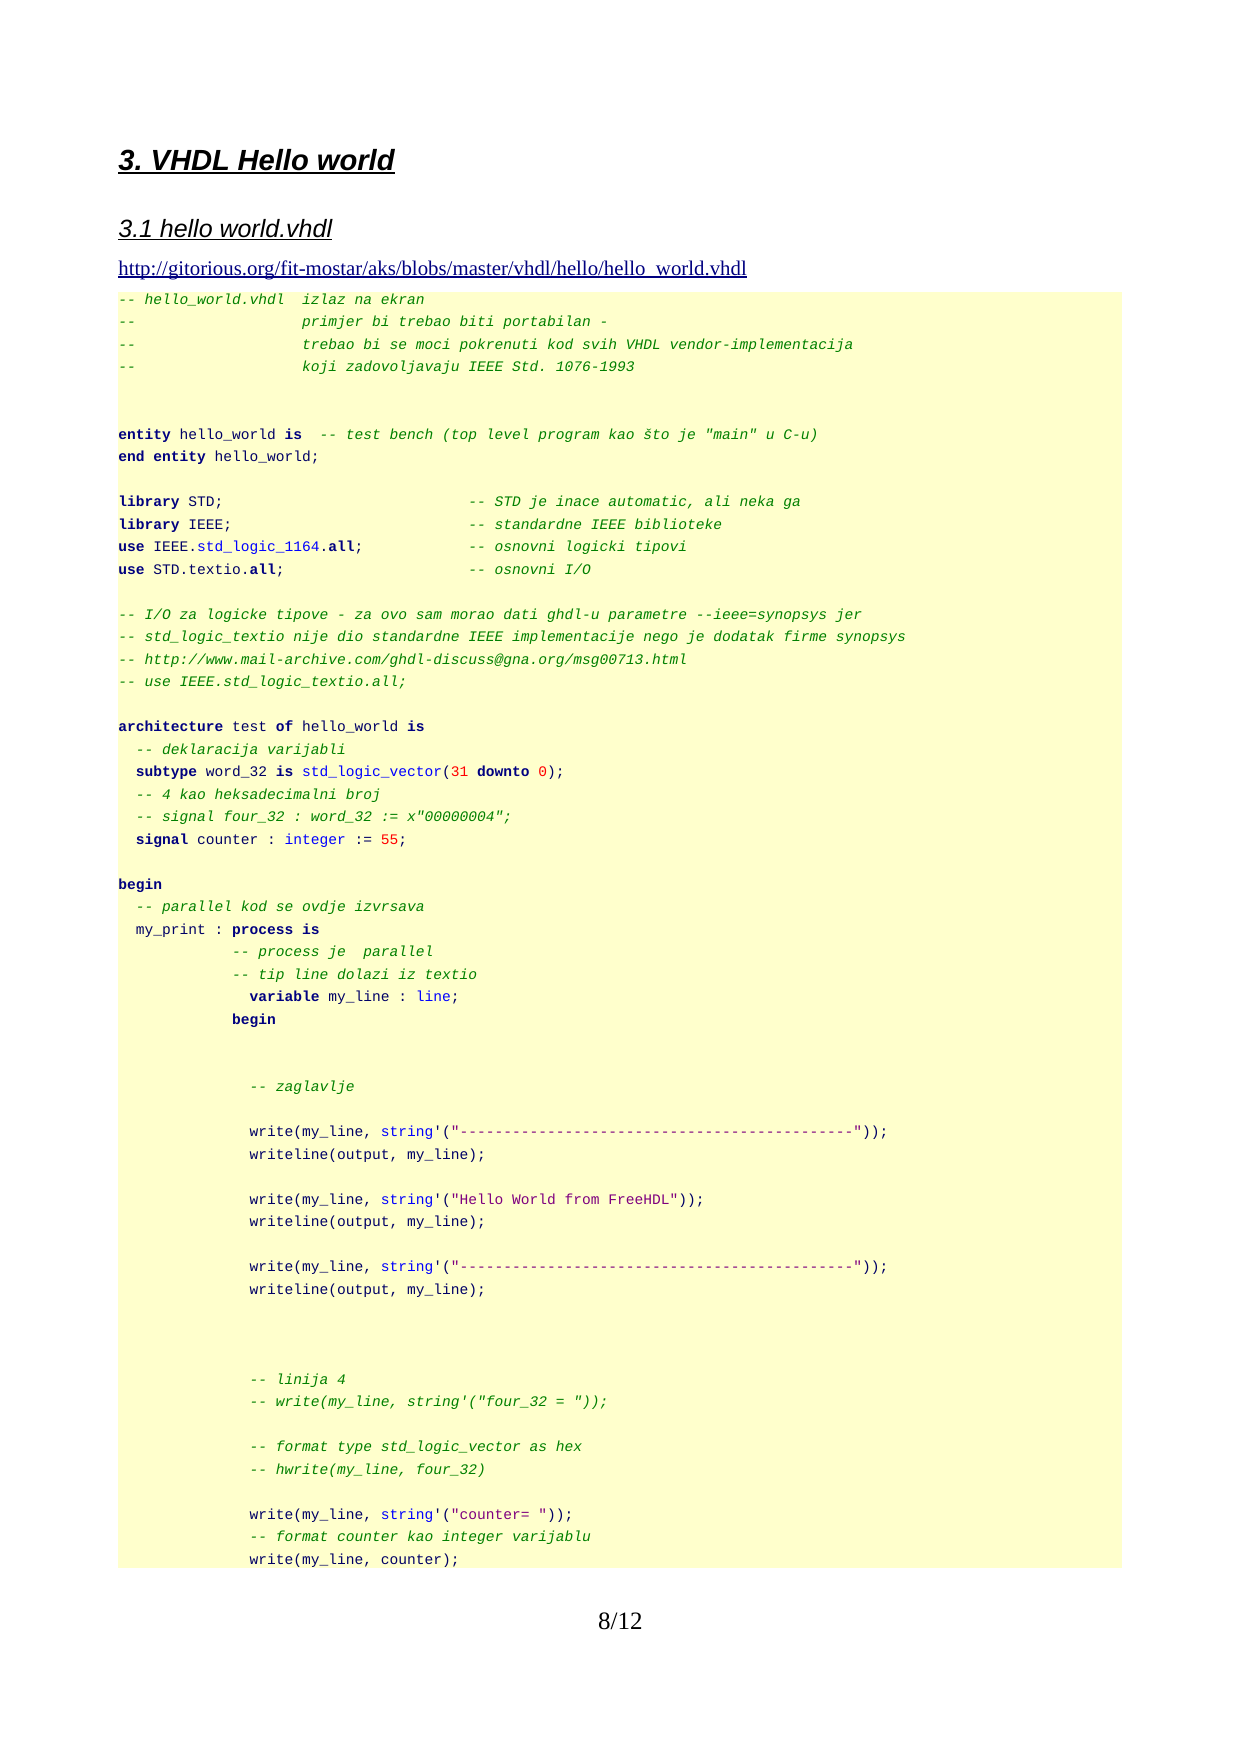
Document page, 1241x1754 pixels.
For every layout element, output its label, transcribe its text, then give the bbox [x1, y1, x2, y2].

text use IEEE.std_logic_1164.all; -- osnovni logicki tipovi [118, 539, 1122, 556]
text write(my_line, string'("Hello World from FreeHDL")); [118, 1192, 1122, 1208]
text begin [118, 877, 1122, 893]
text write(my_line, string'("---------------------------------------------")); [118, 1259, 1122, 1276]
text -- format counter kao integer varijablu [118, 1529, 1122, 1546]
text write(my_line, counter); [118, 1552, 1122, 1568]
text variable my_line : line; [118, 989, 1122, 1006]
text architecture test of hello_world is [118, 719, 1122, 736]
text -- hwrite(my_line, four_32) [118, 1462, 1122, 1478]
text -- tip line dolazi iz textio [118, 967, 1122, 983]
text write(my_line, string'("counter= ")); [118, 1507, 1122, 1523]
text -- parallel kod se ovdje izvrsava [118, 899, 1122, 916]
text -- format type std_logic_vector as hex [118, 1439, 1122, 1456]
text write(my_line, string'("---------------------------------------------")); [118, 1124, 1122, 1141]
text my_print : process is [118, 922, 1122, 938]
text library IEEE; -- standardne IEEE biblioteke [118, 517, 1122, 533]
text writeline(output, my_line); [118, 1282, 1122, 1298]
text -- 4 kao heksadecimalni broj [118, 787, 1122, 803]
text library STD; -- STD je inace automatic, ali neka ga [118, 494, 1122, 511]
subtitle 3. VHDL Hello world [118, 143, 1122, 177]
text -- trebao bi se moci pokrenuti kod svih VHDL vendor-implementacija [118, 337, 1122, 353]
text -- I/O za logicke tipove - za ovo sam morao dati ghdl-u parametre --ieee=synopsys jer [118, 607, 1122, 623]
text http://gitorious.org/fit-mostar/aks/blobs/master/vhdl/hello/hello_world.vhdl [118, 255, 1122, 279]
subtitle 3.1 hello world.vhdl [118, 214, 1122, 243]
text -- deklaracija varijabli [118, 742, 1122, 758]
text -- linija 4 [118, 1372, 1122, 1388]
text entity hello_world is -- test bench (top level program kao što je "main" u C-u) [118, 427, 1122, 443]
text -- hello_world.vhdl izlaz na ekran [118, 292, 1122, 308]
text subtype word_32 is std_logic_vector(31 downto 0); [118, 764, 1122, 781]
text -- process je parallel [118, 944, 1122, 961]
text -- primjer bi trebao biti portabilan - [118, 314, 1122, 331]
text -- signal four_32 : word_32 := x"00000004"; [118, 809, 1122, 826]
text -- write(my_line, string'("four_32 = ")); [118, 1394, 1122, 1411]
text begin [118, 1012, 1122, 1028]
text end entity hello_world; [118, 449, 1122, 466]
text -- std_logic_textio nije dio standardne IEEE implementacije nego je dodatak firme synopsys [118, 629, 1122, 646]
text writeline(output, my_line); [118, 1147, 1122, 1163]
text -- http://www.mail-archive.com/ghdl-discuss@gna.org/msg00713.html [118, 652, 1122, 668]
text signal counter : integer := 55; [118, 832, 1122, 848]
text -- koji zadovoljavaju IEEE Std. 1076-1993 [118, 359, 1122, 376]
text -- zaglavlje [118, 1079, 1122, 1096]
text -- use IEEE.std_logic_textio.all; [118, 674, 1122, 691]
text writeline(output, my_line); [118, 1214, 1122, 1231]
text use STD.textio.all; -- osnovni I/O [118, 562, 1122, 578]
